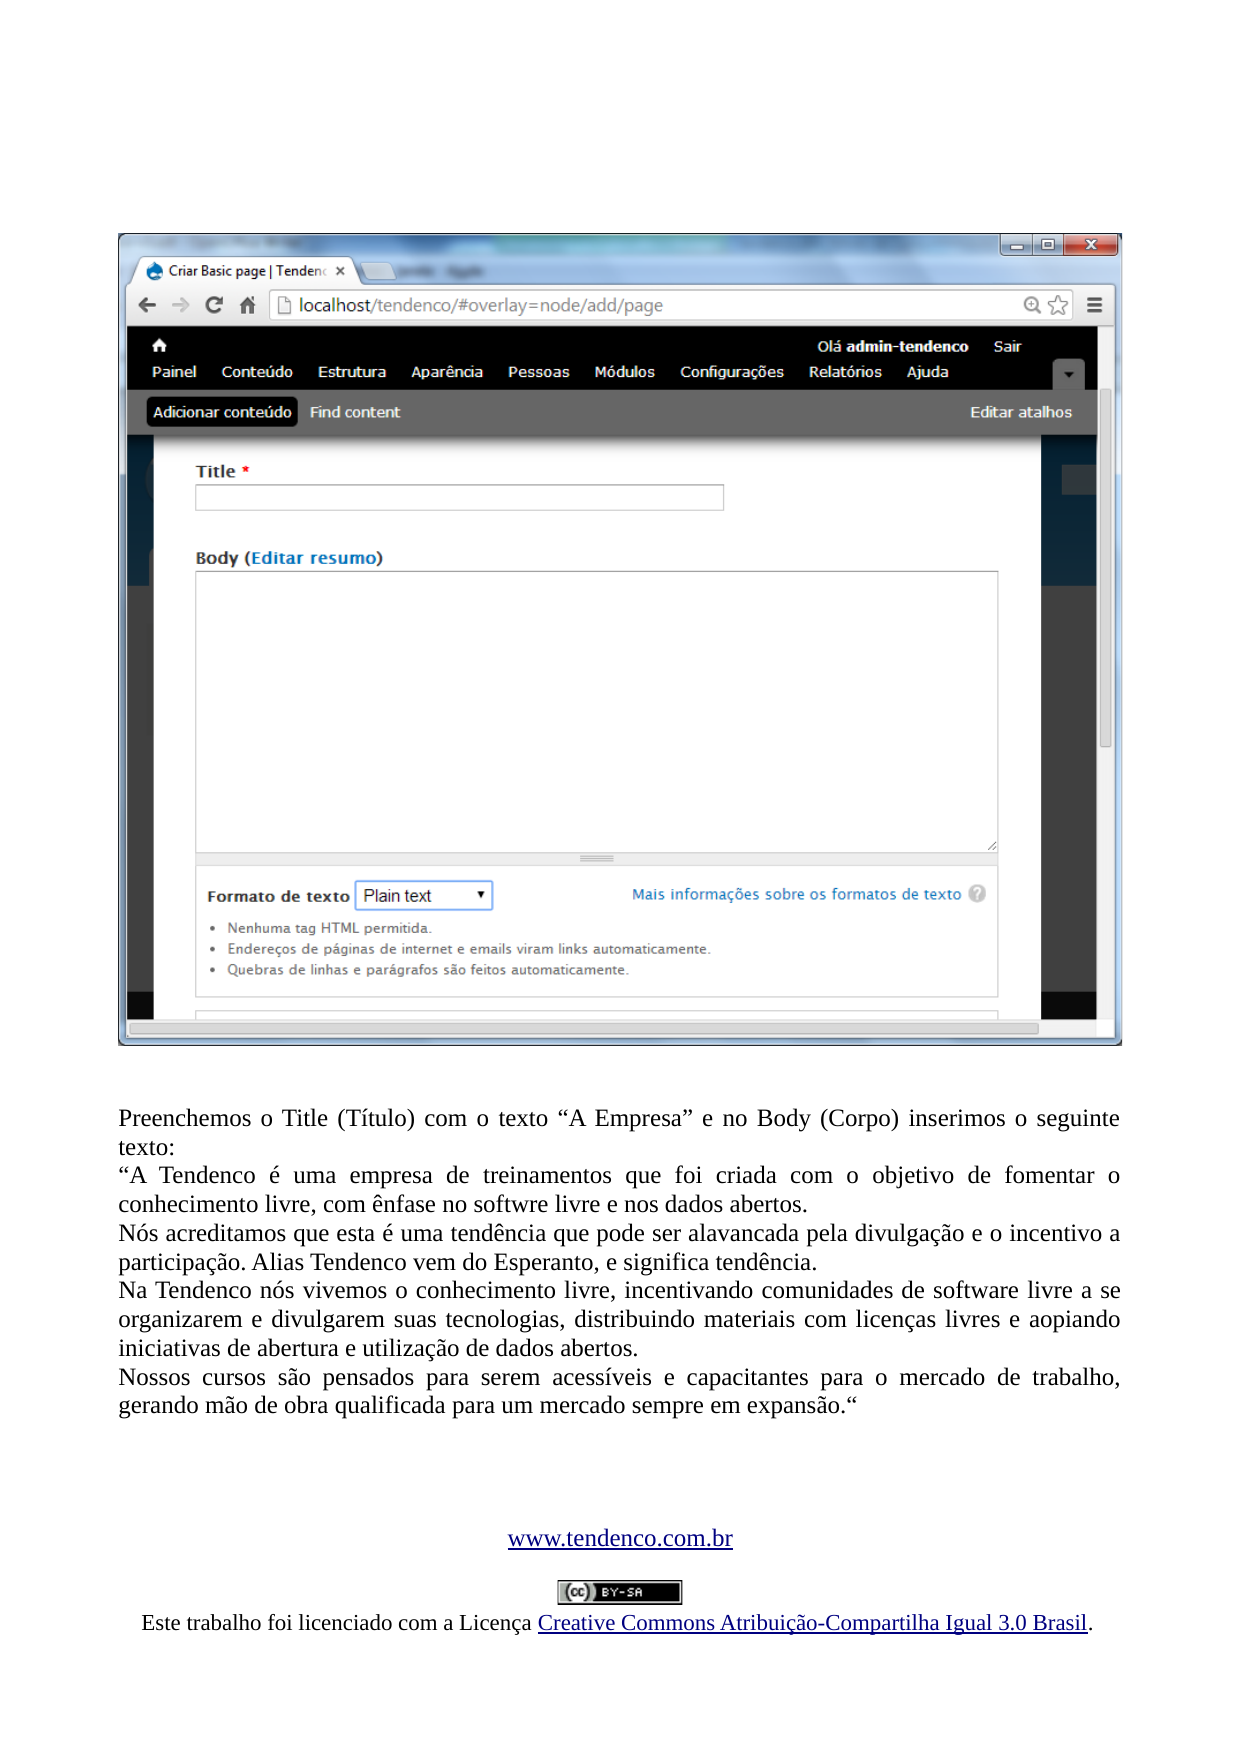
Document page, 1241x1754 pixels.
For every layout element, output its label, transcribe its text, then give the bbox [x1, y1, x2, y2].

text Nós acreditamos que esta é uma tendência que pode ser alavancada pela divulgação e o incentivo a participação. Alias Tendenco vem do Esperanto, e significa tendência. [118, 1218, 1122, 1276]
text Nossos cursos são pensados para serem acessíveis e capacitantes para o mercado de trabalho, gerando mão de obra qualificada para um mercado sempre em expansão.“ [118, 1362, 1122, 1419]
picture [118, 233, 1123, 1046]
text Na Tendenco nós vivemos o conhecimento livre, incentivando comunidades de software livre a se organizarem e divulgarem suas tecnologias, distribuindo materiais com licenças livres e aopiando iniciativas de abertura e utilização de dados abertos. [118, 1276, 1122, 1362]
text Preenchemos o Title (Título) com o texto “A Empresa” e no Body (Corpo) inserimos o seguinte texto: [118, 1103, 1122, 1161]
picture [557, 1580, 683, 1605]
text “A Tendenco é uma empresa de treinamentos que foi criada com o objetivo de fomentar o conhecimento livre, com ênfase no softwre livre e nos dados abertos. [118, 1161, 1122, 1218]
